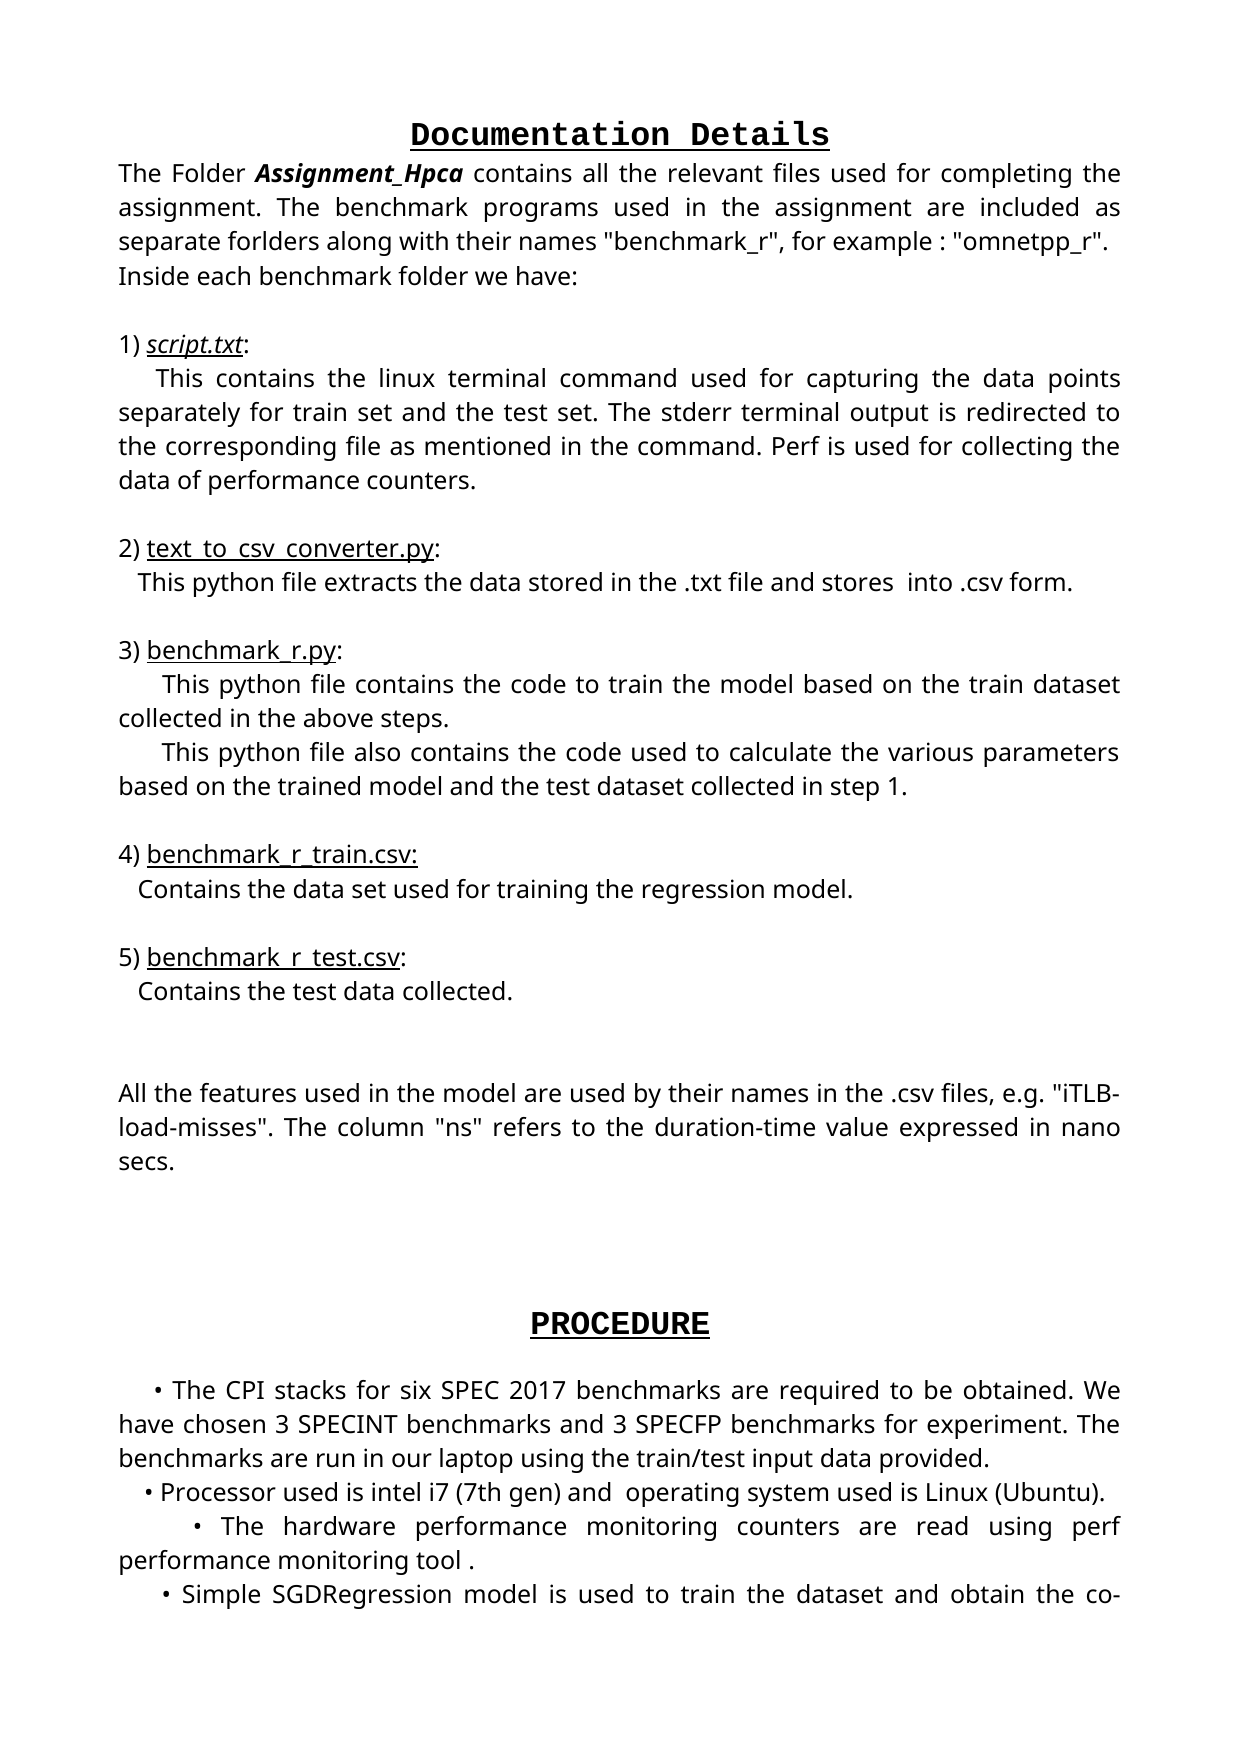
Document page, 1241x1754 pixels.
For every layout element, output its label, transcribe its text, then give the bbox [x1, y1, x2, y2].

text All the features used in the model are used by their names in the .csv files, e.g. "iTLB-load-misses". The column "ns" refers to the duration-time value expressed in nano secs. [118, 1076, 1122, 1178]
text 5) benchmark_r_test.csv: [118, 939, 1122, 973]
text Documentation Details [118, 118, 1122, 156]
text Contains the test data collected. [118, 973, 1122, 1007]
text • The hardware performance monitoring counters are read using perf performance monitoring tool . [118, 1509, 1122, 1577]
text Contains the data set used for training the regression model. [118, 871, 1122, 905]
text 2) text_to_csv_converter.py: [118, 531, 1122, 565]
text 1) script.txt: [118, 326, 1122, 360]
text 3) benchmark_r.py: [118, 633, 1122, 667]
text This python file contains the code to train the model based on the train dataset collected in the above steps. [118, 667, 1122, 735]
text • Processor used is intel i7 (7th gen) and operating system used is Linux (Ubuntu). [118, 1475, 1122, 1509]
text The Folder Assignment_Hpca contains all the relevant files used for completing the assignment. The benchmark programs used in the assignment are included as separate forlders along with their names "benchmark_r", for example : "omnetpp_r". [118, 156, 1122, 258]
text Inside each benchmark folder we have: [118, 258, 1122, 292]
text • Simple SGDRegression model is used to train the dataset and obtain the co- [118, 1577, 1122, 1611]
text This python file extracts the data stored in the .txt file and stores into .csv form. [118, 565, 1122, 599]
text This contains the linux terminal command used for capturing the data points separately for train set and the test set. The stderr terminal output is redirected to the corresponding file as mentioned in the command. Perf is used for collecting the data of performance counters. [118, 360, 1122, 497]
text PROCEDURE [118, 1306, 1122, 1344]
text This python file also contains the code used to calculate the various parameters based on the trained model and the test dataset collected in step 1. [118, 735, 1122, 803]
text • The CPI stacks for six SPEC 2017 benchmarks are required to be obtained. We have chosen 3 SPECINT benchmarks and 3 SPECFP benchmarks for experiment. The benchmarks are run in our laptop using the train/test input data provided. [118, 1373, 1122, 1475]
text 4) benchmark_r_train.csv: [118, 837, 1122, 871]
